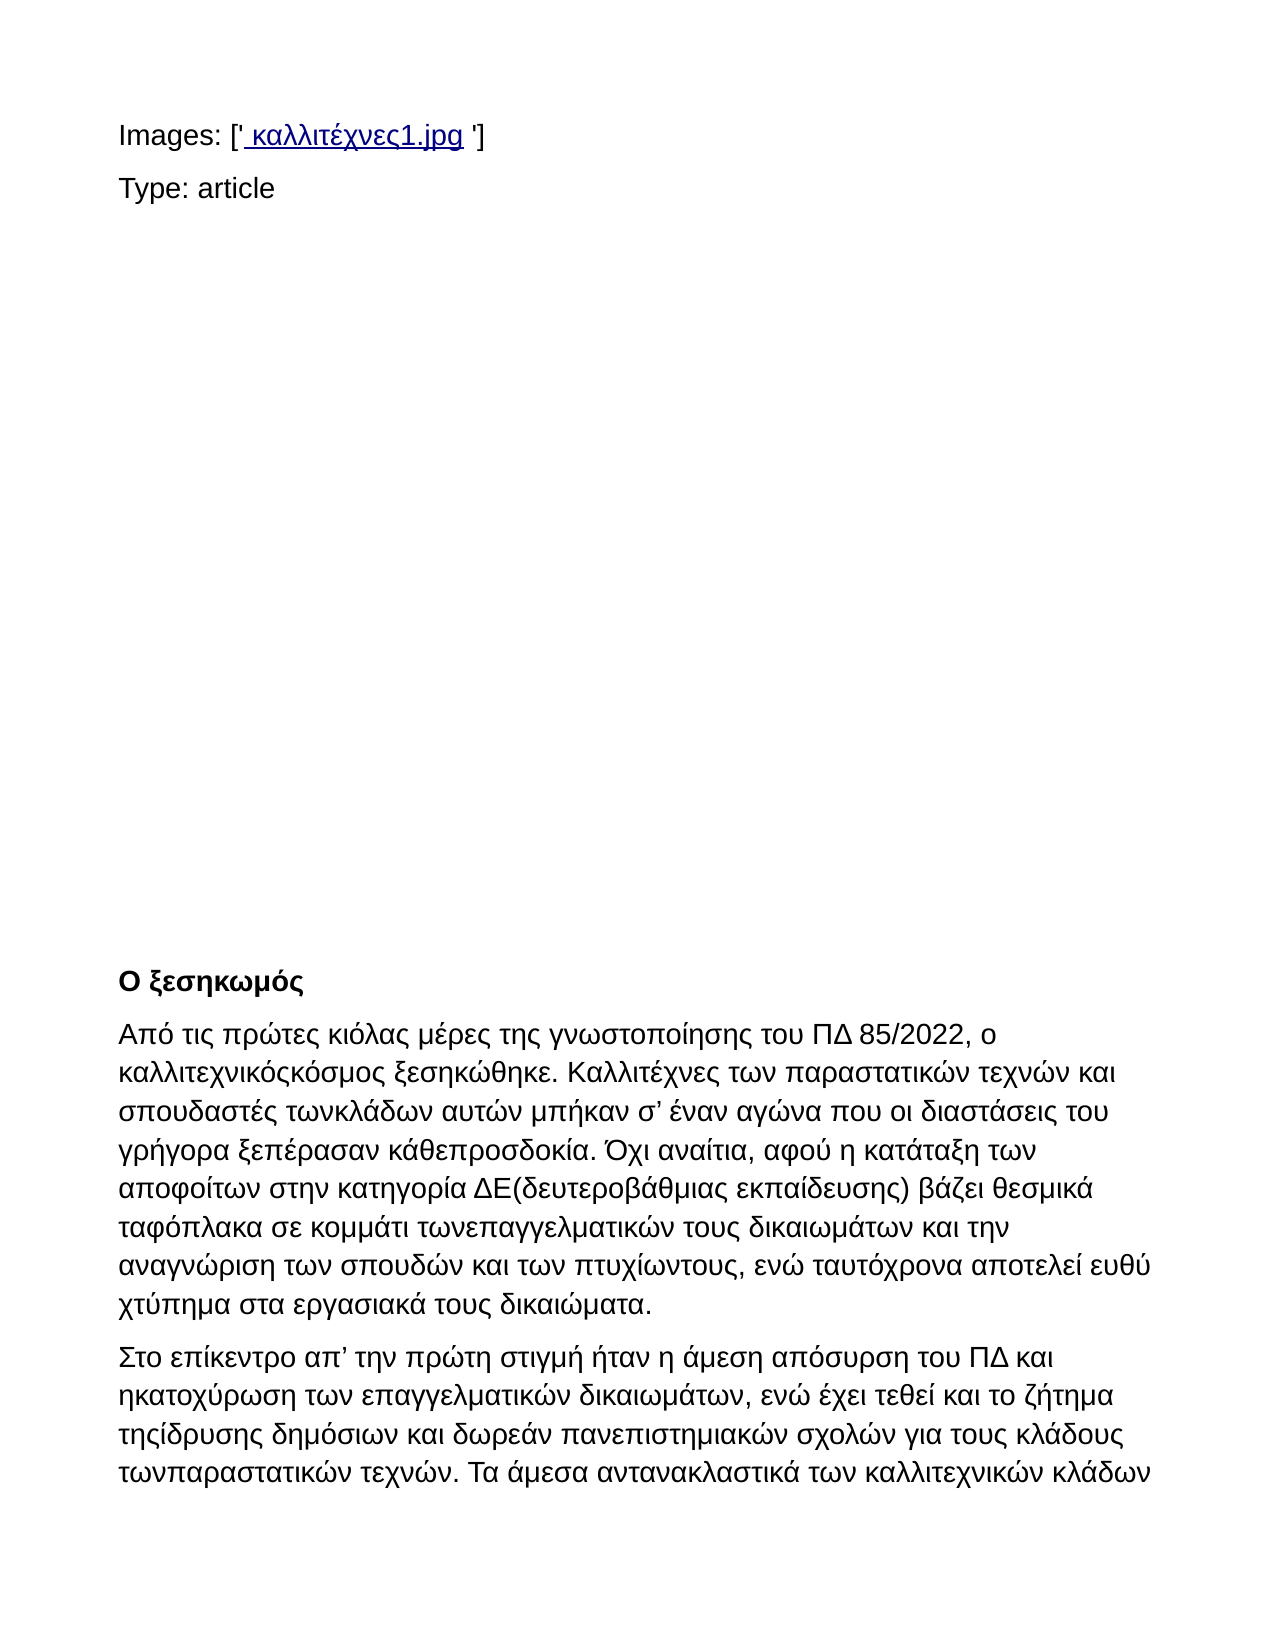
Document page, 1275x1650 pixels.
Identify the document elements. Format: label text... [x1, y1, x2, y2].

text Images: [' καλλιτέχνες1.jpg '] [118, 118, 1157, 152]
text Type: article [118, 171, 1157, 205]
text Στο επίκεντρο απ’ την πρώτη στιγμή ήταν η άμεση απόσυρση του ΠΔ και ηκατοχύρωση των επαγγελματικών δικαιωμάτων, ενώ έχει τεθεί και το ζήτημα τηςίδρυσης δημόσιων και δωρεάν πανεπιστημιακών σχολών για τους κλάδους τωνπαραστατικών τεχνών. Τα άμεσα αντανακλαστικά των καλλιτεχνικών κλάδων [118, 1340, 1157, 1489]
text Ο ξεσηκωμός [118, 964, 1157, 997]
text Από τις πρώτες κιόλας μέρες της γνωστοποίησης του ΠΔ 85/2022, ο καλλιτεχνικόςκόσμος ξεσηκώθηκε. Καλλιτέχνες των παραστατικών τεχνών και σπουδαστές τωνκλάδων αυτών μπήκαν σ’ έναν αγώνα που οι διαστάσεις του γρήγορα ξεπέρασαν κάθεπροσδοκία. Όχι αναίτια, αφού η κατάταξη των αποφοίτων στην κατηγορία ΔΕ(δευτεροβάθμιας εκπαίδευσης) βάζει θεσμικά ταφόπλακα σε κομμάτι τωνεπαγγελματικών τους δικαιωμάτων και την αναγνώριση των σπουδών και των πτυχίωντους, ενώ ταυτόχρονα αποτελεί ευθύ χτύπημα στα εργασιακά τους δικαιώματα. [118, 1017, 1157, 1320]
